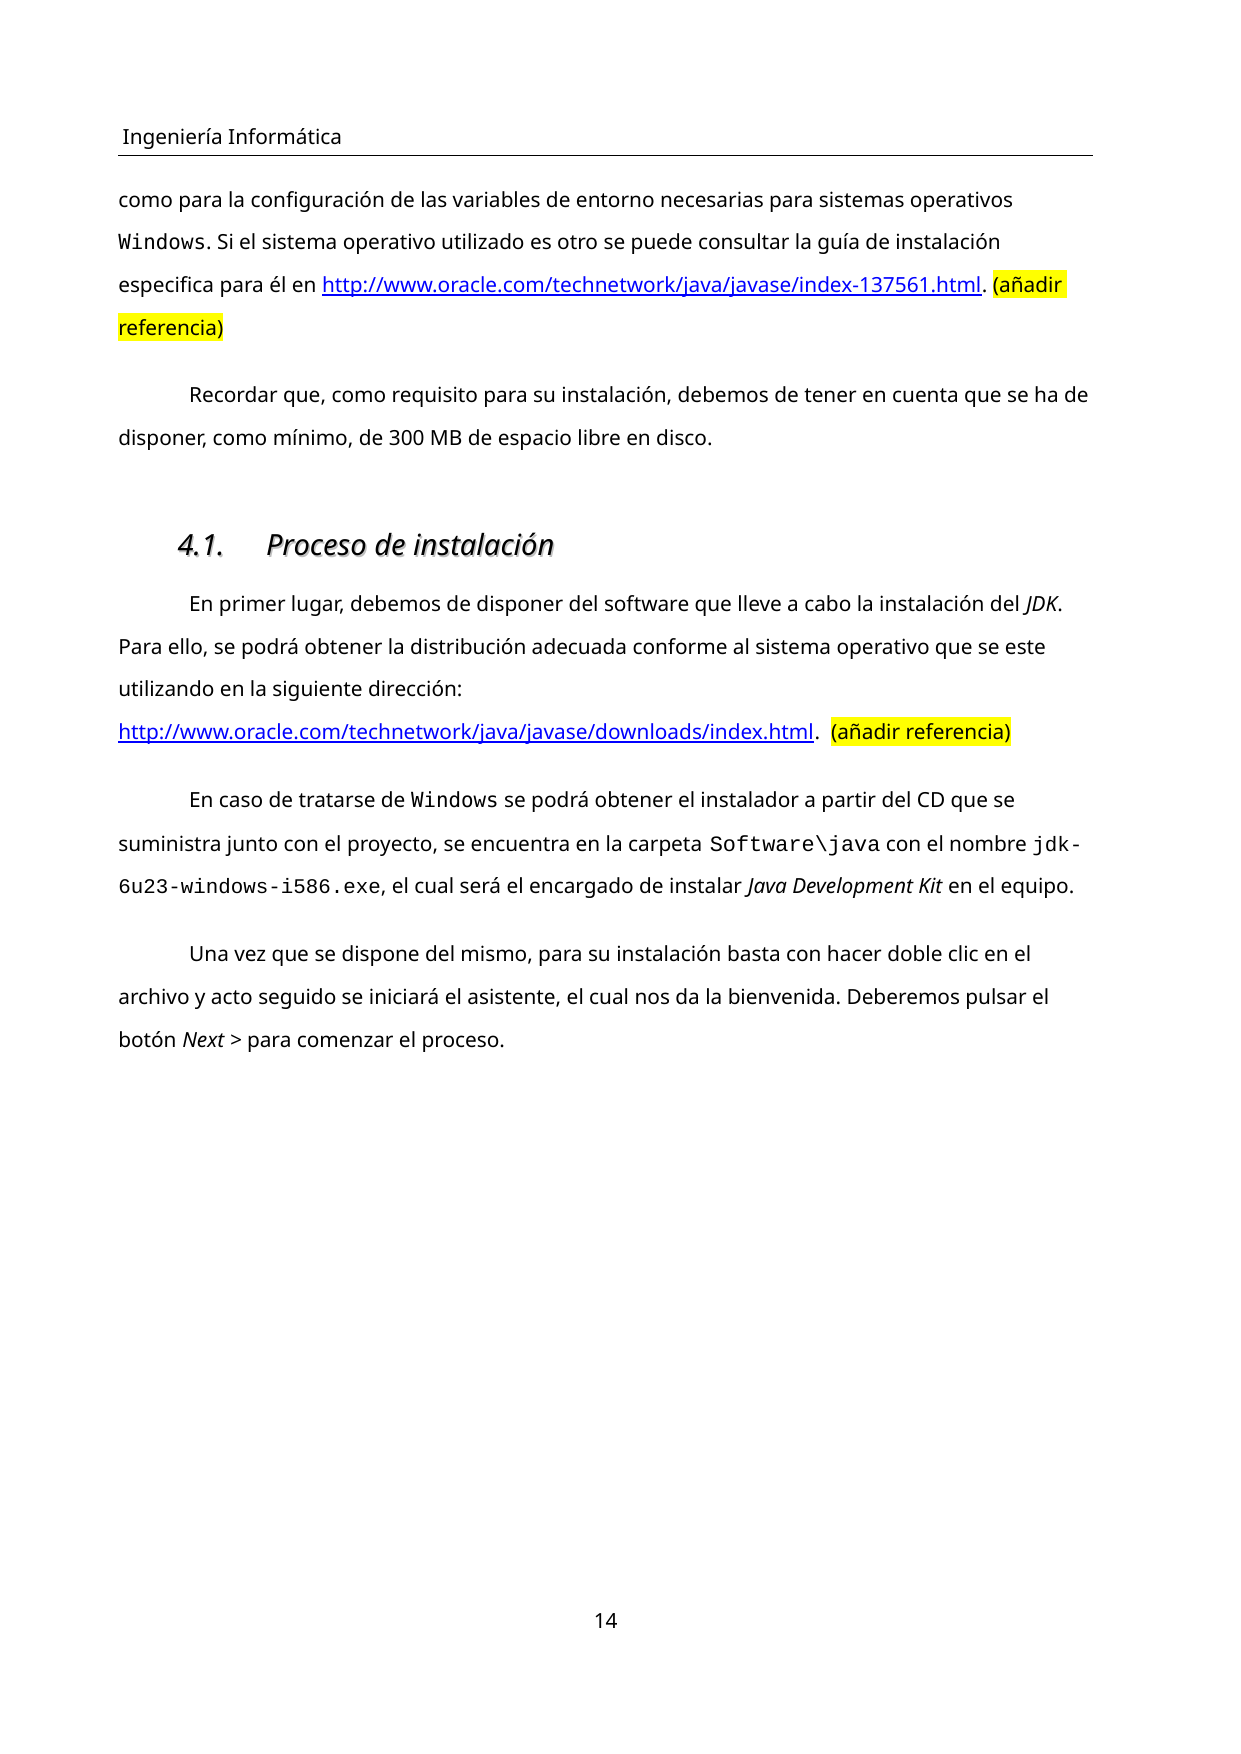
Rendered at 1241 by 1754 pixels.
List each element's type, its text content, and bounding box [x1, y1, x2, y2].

text Una vez que se dispone del mismo, para su instalación basta con hacer doble clic en el archivo y acto seguido se iniciará el asistente, el cual nos da la bienvenida. Deberemos pulsar el botón Next > para comenzar el proceso. [118, 939, 1093, 1053]
text En primer lugar, debemos de disponer del software que lleve a cabo la instalación del JDK. Para ello, se podrá obtener la distribución adecuada conforme al sistema operativo que se este utilizando en la siguiente dirección: http://www.oracle.com/technetwork/java/javase/downloads/index.html. (añadir referencia) [118, 589, 1093, 746]
text Recordar que, como requisito para su instalación, debemos de tener en cuenta que se ha de disponer, como mínimo, de 300 MB de espacio libre en disco. [118, 380, 1093, 451]
text En caso de tratarse de Windows se podrá obtener el instalador a partir del CD que se suministra junto con el proyecto, se encuentra en la carpeta Software\java con el nombre jdk-6u23-windows-i586.exe, el cual será el encargado de instalar Java Development Kit en el equipo. [118, 785, 1093, 900]
text como para la configuración de las variables de entorno necesarias para sistemas operativos Windows. Si el sistema operativo utilizado es otro se puede consultar la guía de instalación especifica para él en http://www.oracle.com/technetwork/java/javase/index-137561.html. (añadir referencia) [118, 185, 1093, 341]
subtitle Proceso de instalación [177, 524, 1093, 564]
